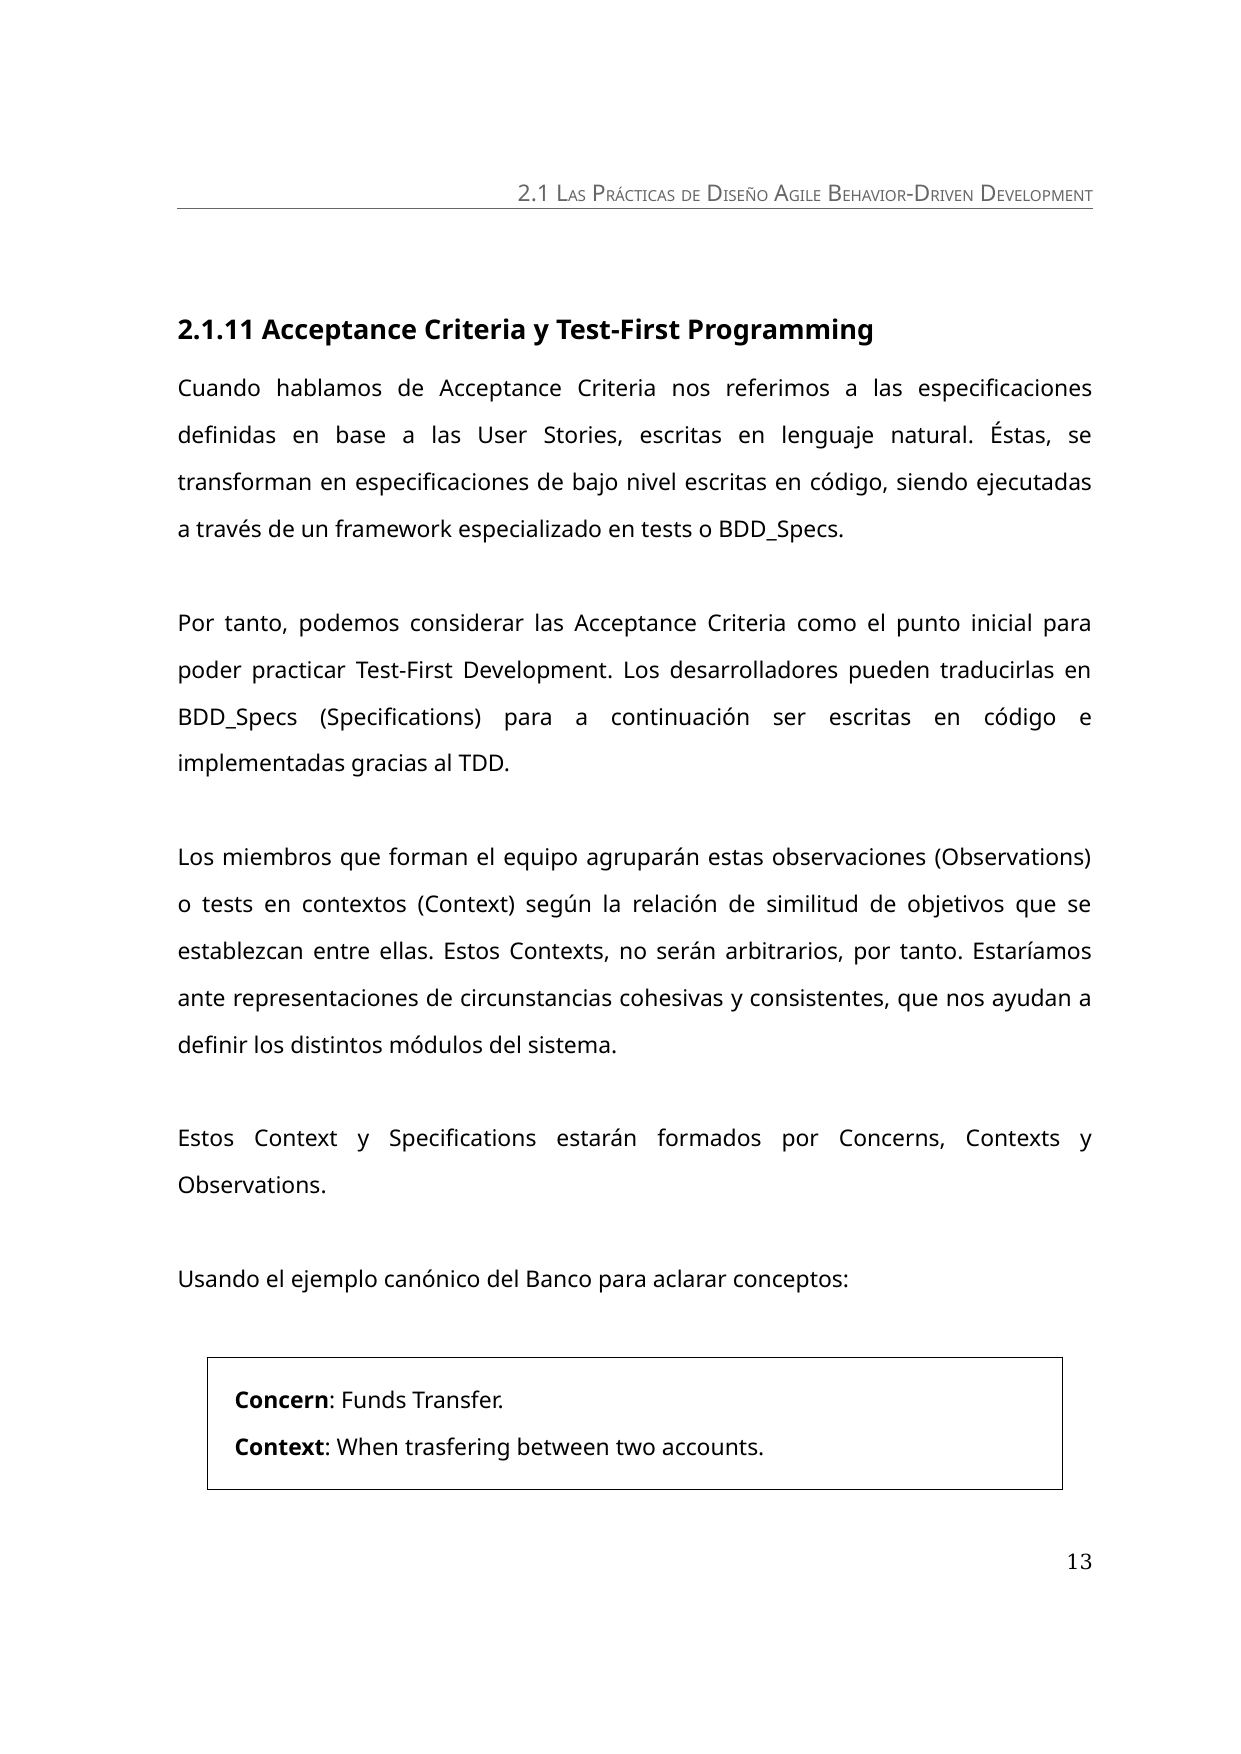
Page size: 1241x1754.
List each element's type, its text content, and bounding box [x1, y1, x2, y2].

text Los miembros que forman el equipo agruparán estas observaciones (Observations) o tests en contextos (Context) según la relación de similitud de objetivos que se establezcan entre ellas. Estos Contexts, no serán arbitrarios, por tanto. Estaríamos ante representaciones de circunstancias cohesivas y consistentes, que nos ayudan a definir los distintos módulos del sistema. [177, 841, 1093, 1060]
subtitle Acceptance Criteria y Test-First Programming [177, 311, 1093, 347]
text Estos Context y Specifications estarán formados por Concerns, Contexts y Observations. [177, 1122, 1093, 1200]
text Usando el ejemplo canónico del Banco para aclarar conceptos: [177, 1263, 1093, 1294]
text Context: When trasfering between two accounts. [208, 1403, 1062, 1489]
text Cuando hablamos de Acceptance Criteria nos referimos a las especificaciones definidas en base a las User Stories, escritas en lenguaje natural. Éstas, se transforman en especificaciones de bajo nivel escritas en código, siendo ejecutadas a través de un framework especializado en tests o BDD_Specs. [177, 372, 1093, 544]
text Concern: Funds Transfer. [208, 1358, 1062, 1403]
text Por tanto, podemos considerar las Acceptance Criteria como el punto inicial para poder practicar Test-First Development. Los desarrolladores pueden traducirlas en BDD_Specs (Specifications) para a continuación ser escritas en código e implementadas gracias al TDD. [177, 607, 1093, 778]
